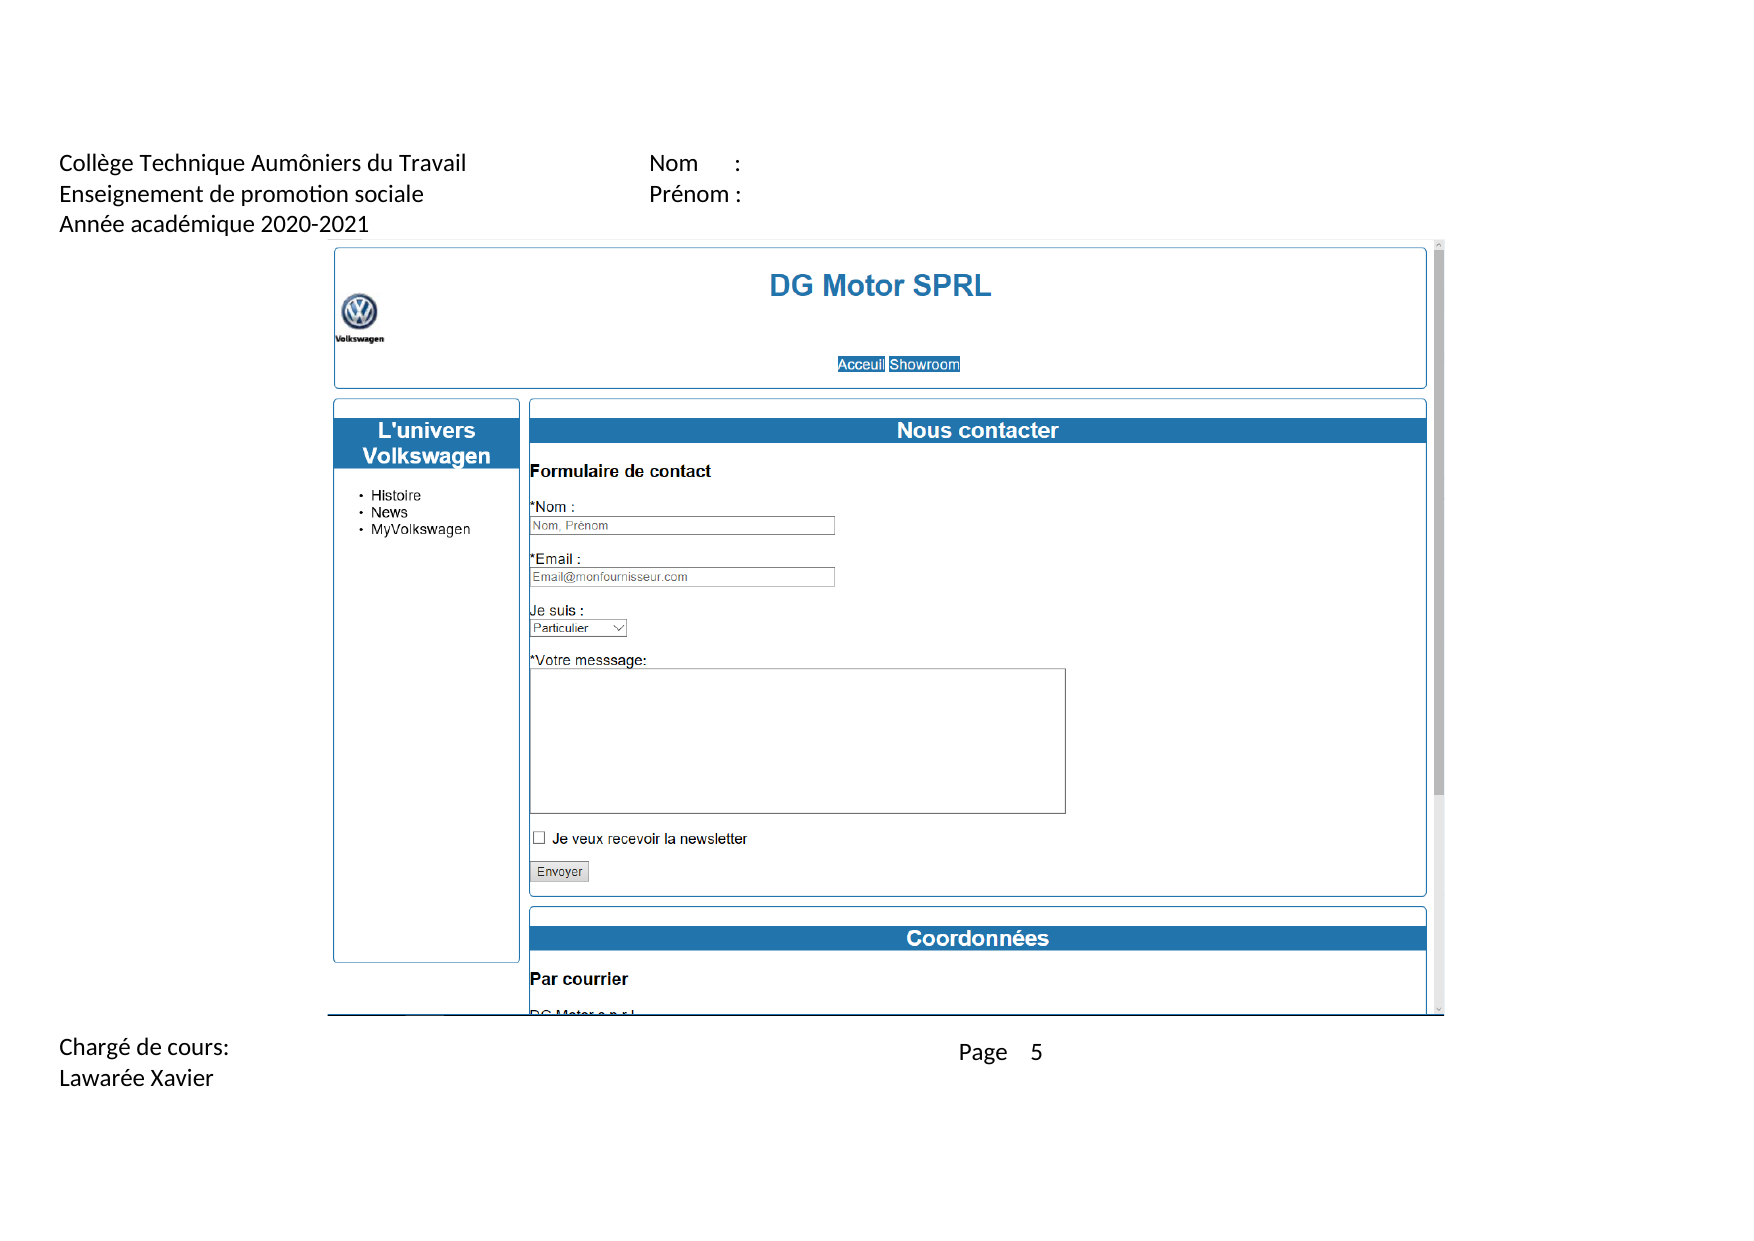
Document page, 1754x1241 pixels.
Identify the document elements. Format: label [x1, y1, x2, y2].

picture [327, 239, 1445, 1016]
